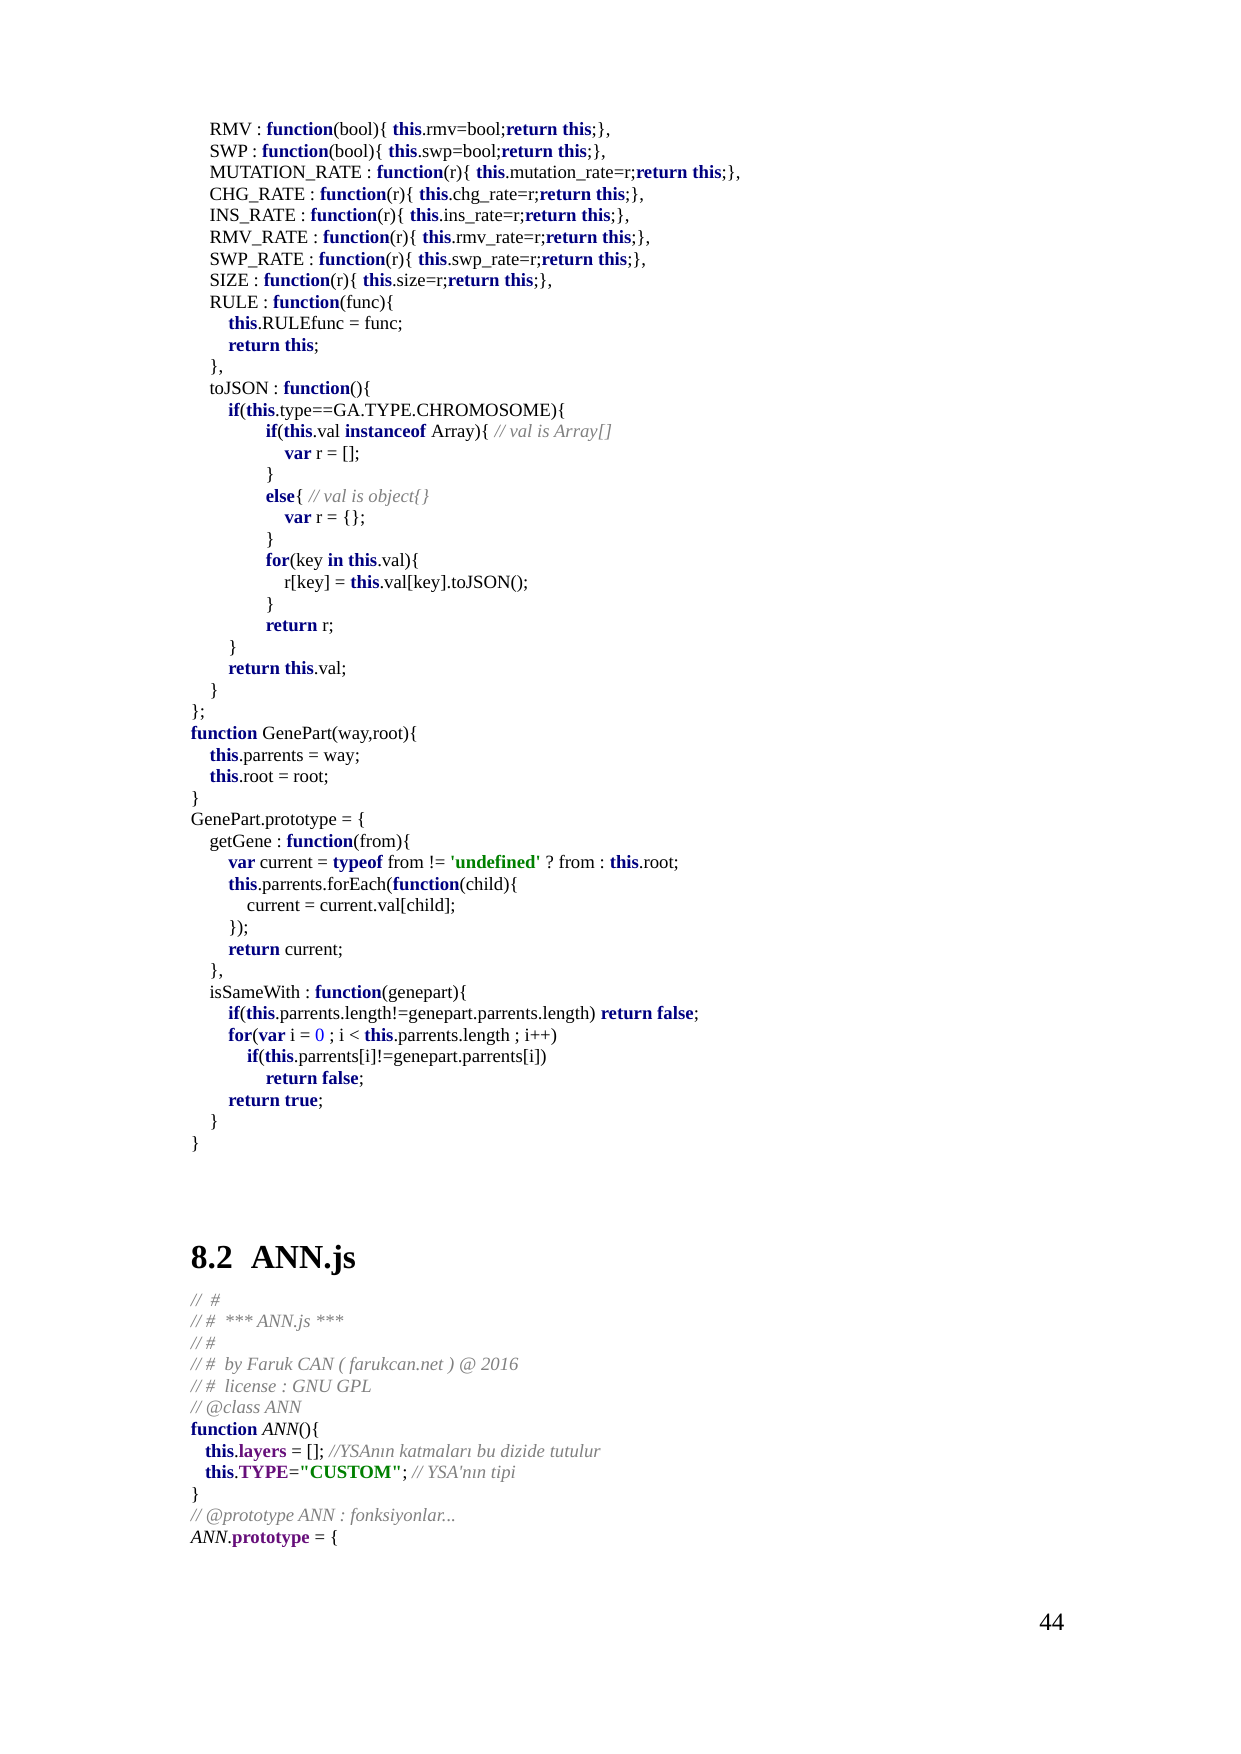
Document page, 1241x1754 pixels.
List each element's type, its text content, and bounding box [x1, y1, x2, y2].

text this.RULEfunc = func; [191, 312, 1064, 334]
text if(this.type==GA.TYPE.CHROMOSOME){ [191, 398, 1064, 420]
text toJSON : function(){ [191, 377, 1064, 398]
text this.root = root; [191, 765, 1064, 787]
subtitle ANN.js [191, 1237, 1064, 1276]
text SWP_RATE : function(r){ this.swp_rate=r;return this;}, [191, 247, 1064, 269]
text if(this.parrents.length!=genepart.parrents.length) return false; [191, 1002, 1064, 1024]
text var current = typeof from != 'undefined' ? from : this.root; [191, 851, 1064, 873]
text }, [191, 355, 1064, 377]
text } [191, 463, 1064, 485]
text function ANN(){ [191, 1418, 1064, 1439]
text // @prototype ANN : fonksiyonlar... [191, 1504, 1064, 1526]
text RMV : function(bool){ this.rmv=bool;return this;}, [191, 118, 1064, 140]
text // # [191, 1332, 1064, 1353]
text // @class ANN [191, 1396, 1064, 1418]
text } [191, 679, 1064, 700]
text else{ // val is object{} [191, 485, 1064, 506]
text function GenePart(way,root){ [191, 722, 1064, 743]
text }; [191, 700, 1064, 722]
text return this.val; [191, 657, 1064, 679]
text SIZE : function(r){ this.size=r;return this;}, [191, 269, 1064, 291]
text } [191, 1110, 1064, 1132]
text } [191, 787, 1064, 808]
text return current; [191, 937, 1064, 959]
text this.parrents.forEach(function(child){ [191, 873, 1064, 894]
text } [191, 1132, 1064, 1153]
text if(this.val instanceof Array){ // val is Array[] [191, 420, 1064, 442]
text // # [191, 1289, 1064, 1310]
text current = current.val[child]; [191, 894, 1064, 916]
text getGene : function(from){ [191, 830, 1064, 851]
text MUTATION_RATE : function(r){ this.mutation_rate=r;return this;}, [191, 161, 1064, 183]
text // # by Faruk CAN ( farukcan.net ) @ 2016 [191, 1353, 1064, 1375]
text for(var i = 0 ; i < this.parrents.length ; i++) [191, 1024, 1064, 1045]
text SWP : function(bool){ this.swp=bool;return this;}, [191, 140, 1064, 161]
text this.parrents = way; [191, 743, 1064, 765]
text // # *** ANN.js *** [191, 1310, 1064, 1332]
text return true; [191, 1088, 1064, 1110]
text for(key in this.val){ [191, 549, 1064, 571]
text return r; [191, 614, 1064, 636]
text return this; [191, 334, 1064, 355]
text } [191, 592, 1064, 614]
text } [191, 636, 1064, 657]
text RMV_RATE : function(r){ this.rmv_rate=r;return this;}, [191, 226, 1064, 247]
text return false; [191, 1067, 1064, 1088]
text this.layers = []; //YSAnın katmaları bu dizide tutulur [191, 1439, 1064, 1461]
text RULE : function(func){ [191, 291, 1064, 312]
text } [191, 528, 1064, 549]
text }); [191, 916, 1064, 937]
text GenePart.prototype = { [191, 808, 1064, 830]
text // # license : GNU GPL [191, 1375, 1064, 1396]
text r[key] = this.val[key].toJSON(); [191, 571, 1064, 592]
text CHG_RATE : function(r){ this.chg_rate=r;return this;}, [191, 183, 1064, 204]
text INS_RATE : function(r){ this.ins_rate=r;return this;}, [191, 204, 1064, 226]
text } [191, 1483, 1064, 1504]
text var r = {}; [191, 506, 1064, 528]
text if(this.parrents[i]!=genepart.parrents[i]) [191, 1045, 1064, 1067]
text ANN.prototype = { [191, 1526, 1064, 1547]
text }, [191, 959, 1064, 981]
text isSameWith : function(genepart){ [191, 981, 1064, 1002]
text var r = []; [191, 442, 1064, 463]
text this.TYPE="CUSTOM"; // YSA'nın tipi [191, 1461, 1064, 1483]
